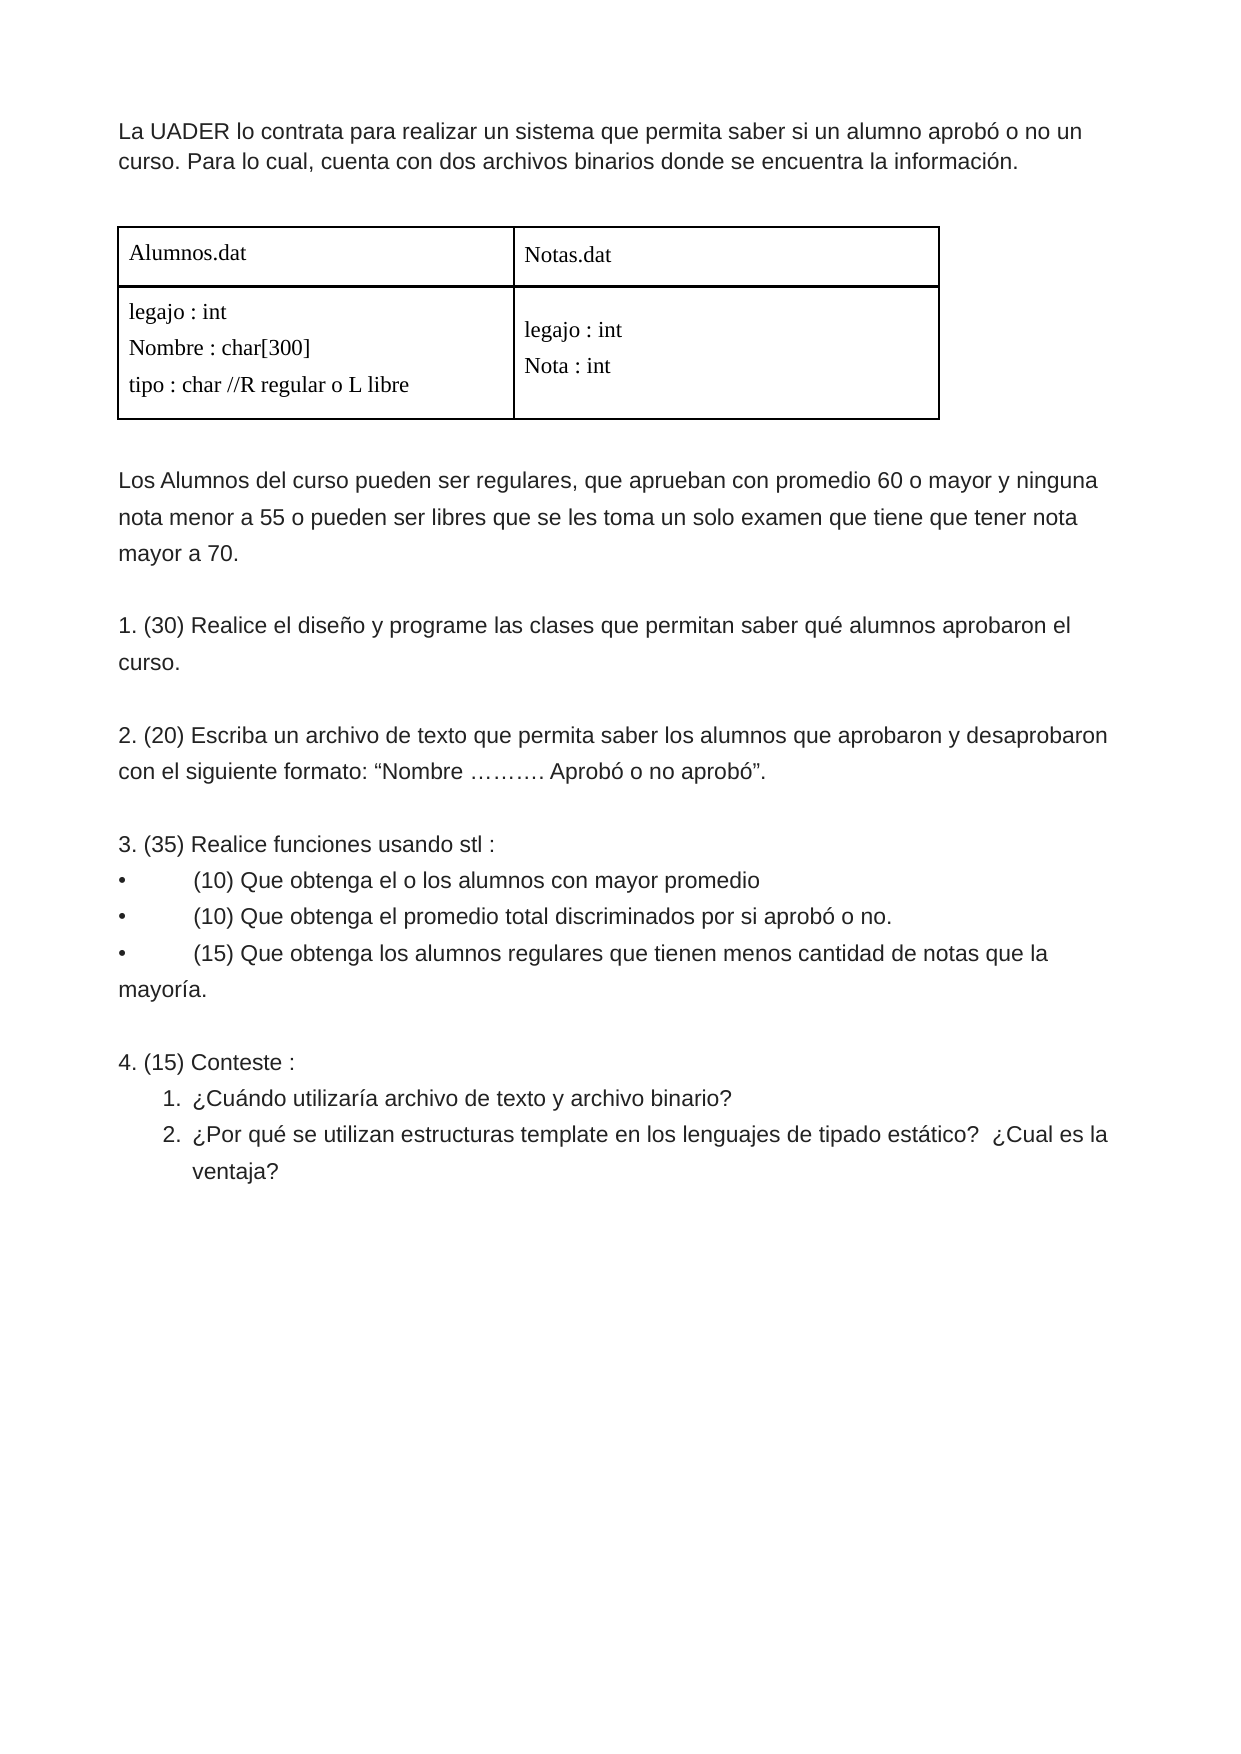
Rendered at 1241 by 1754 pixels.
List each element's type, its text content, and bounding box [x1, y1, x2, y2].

list (15) Que obtenga los alumnos regulares que tienen menos cantidad de notas que la mayoría. [118, 940, 1122, 1002]
text 4. (15) Conteste : [118, 1049, 1122, 1075]
text Los Alumnos del curso pueden ser regulares, que aprueban con promedio 60 o mayor y ninguna nota menor a 55 o pueden ser libres que se les toma un solo examen que tiene que tener nota mayor a 70. [118, 467, 1122, 566]
text 3. (35) Realice funciones usando stl : [118, 794, 1122, 857]
list (10) Que obtenga el promedio total discriminados por si aprobó o no. [118, 903, 1122, 930]
text 1. (30) Realice el diseño y programe las clases que permitan saber qué alumnos aprobaron el curso. [118, 576, 1122, 675]
table_cell legajo : int Nombre : char[300] tipo : char //R regular o L libre [119, 288, 513, 417]
text 2. (20) Escriba un archivo de texto que permita saber los alumnos que aprobaron y desaprobaron con el siguiente formato: “Nombre ………. Aprobó o no aprobó”. [118, 685, 1122, 784]
list ¿Cuándo utilizaría archivo de texto y archivo binario? [162, 1085, 1122, 1111]
table_header Alumnos.dat [119, 228, 513, 285]
text La UADER lo contrata para realizar un sistema que permita saber si un alumno aprobó o no un curso. Para lo cual, cuenta con dos archivos binarios donde se encuentra la información. [118, 118, 1122, 175]
table_header Notas.dat [515, 228, 938, 285]
list ¿Por qué se utilizan estructuras template en los lenguajes de tipado estático? ¿Cual es la ventaja? [162, 1121, 1122, 1184]
list (10) Que obtenga el o los alumnos con mayor promedio [118, 867, 1122, 893]
table_cell legajo : int Nota : int [515, 288, 938, 417]
